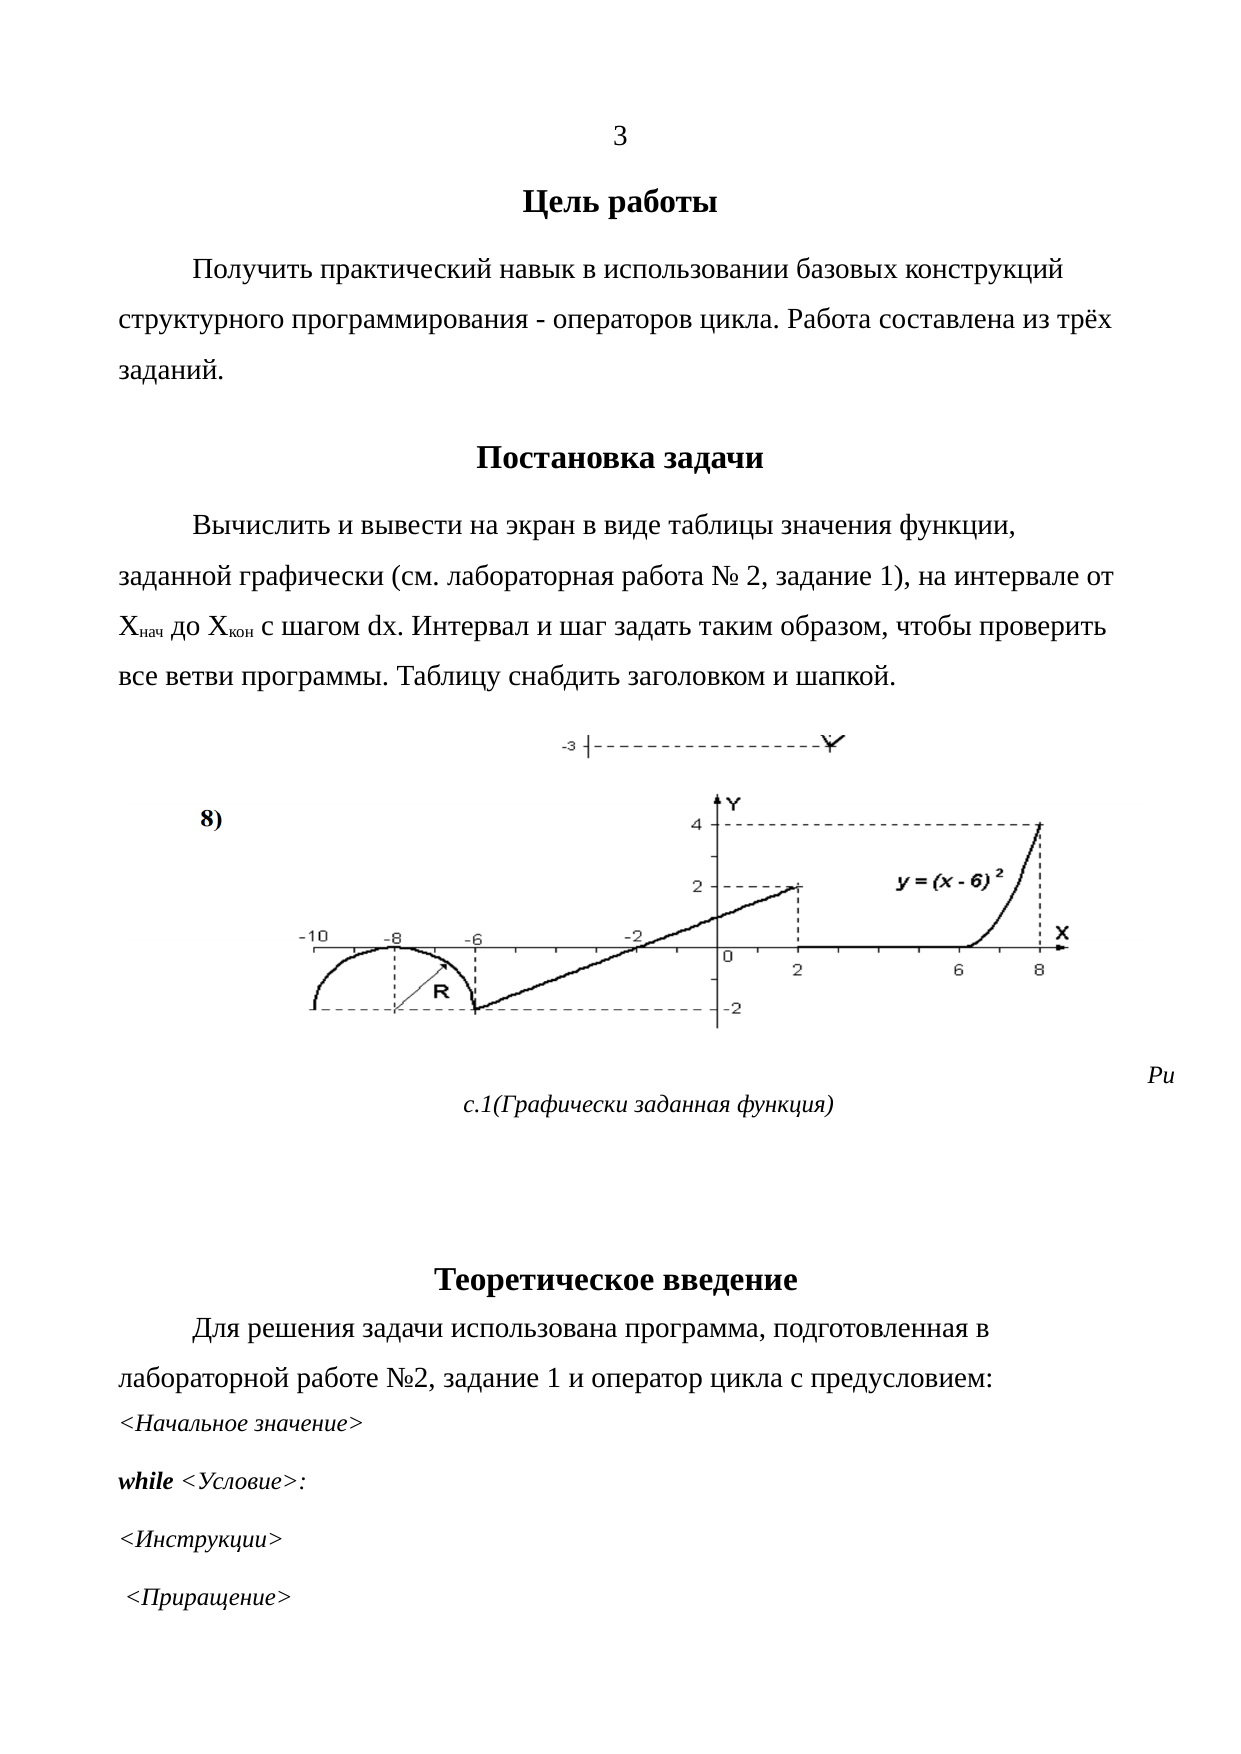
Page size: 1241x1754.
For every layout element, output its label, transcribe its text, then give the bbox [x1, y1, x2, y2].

text Вычислить и вывести на экран в виде таблицы значения функции, заданной графически (см. лабораторная работа № 2, задание 1), на интервале от Xнач до Xкон с шагом dx. Интервал и шаг задать таким образом, чтобы проверить все ветви программы. Таблицу снабдить заголовком и шапкой. [118, 507, 1122, 692]
subtitle Цель работы [118, 181, 1122, 219]
text Получить практический навык в использовании базовых конструкций структурного программирования - операторов цикла. Работа составлена из трёх заданий. [118, 251, 1122, 385]
text Для решения задачи использована программа, подготовленная в лабораторной работе №2, задание 1 и оператор цикла с предусловием: <Начальное значение> [118, 1310, 1122, 1437]
text <Инструкции> [118, 1524, 1122, 1553]
text Рис.1(Графически заданная функция) [118, 736, 1181, 1117]
picture [121, 735, 1148, 1078]
subtitle Теоретическое введение [118, 1259, 1122, 1298]
text <Приращение> [118, 1582, 1122, 1610]
subtitle Постановка задачи [118, 437, 1122, 476]
text while <Условие>: [118, 1466, 1122, 1495]
